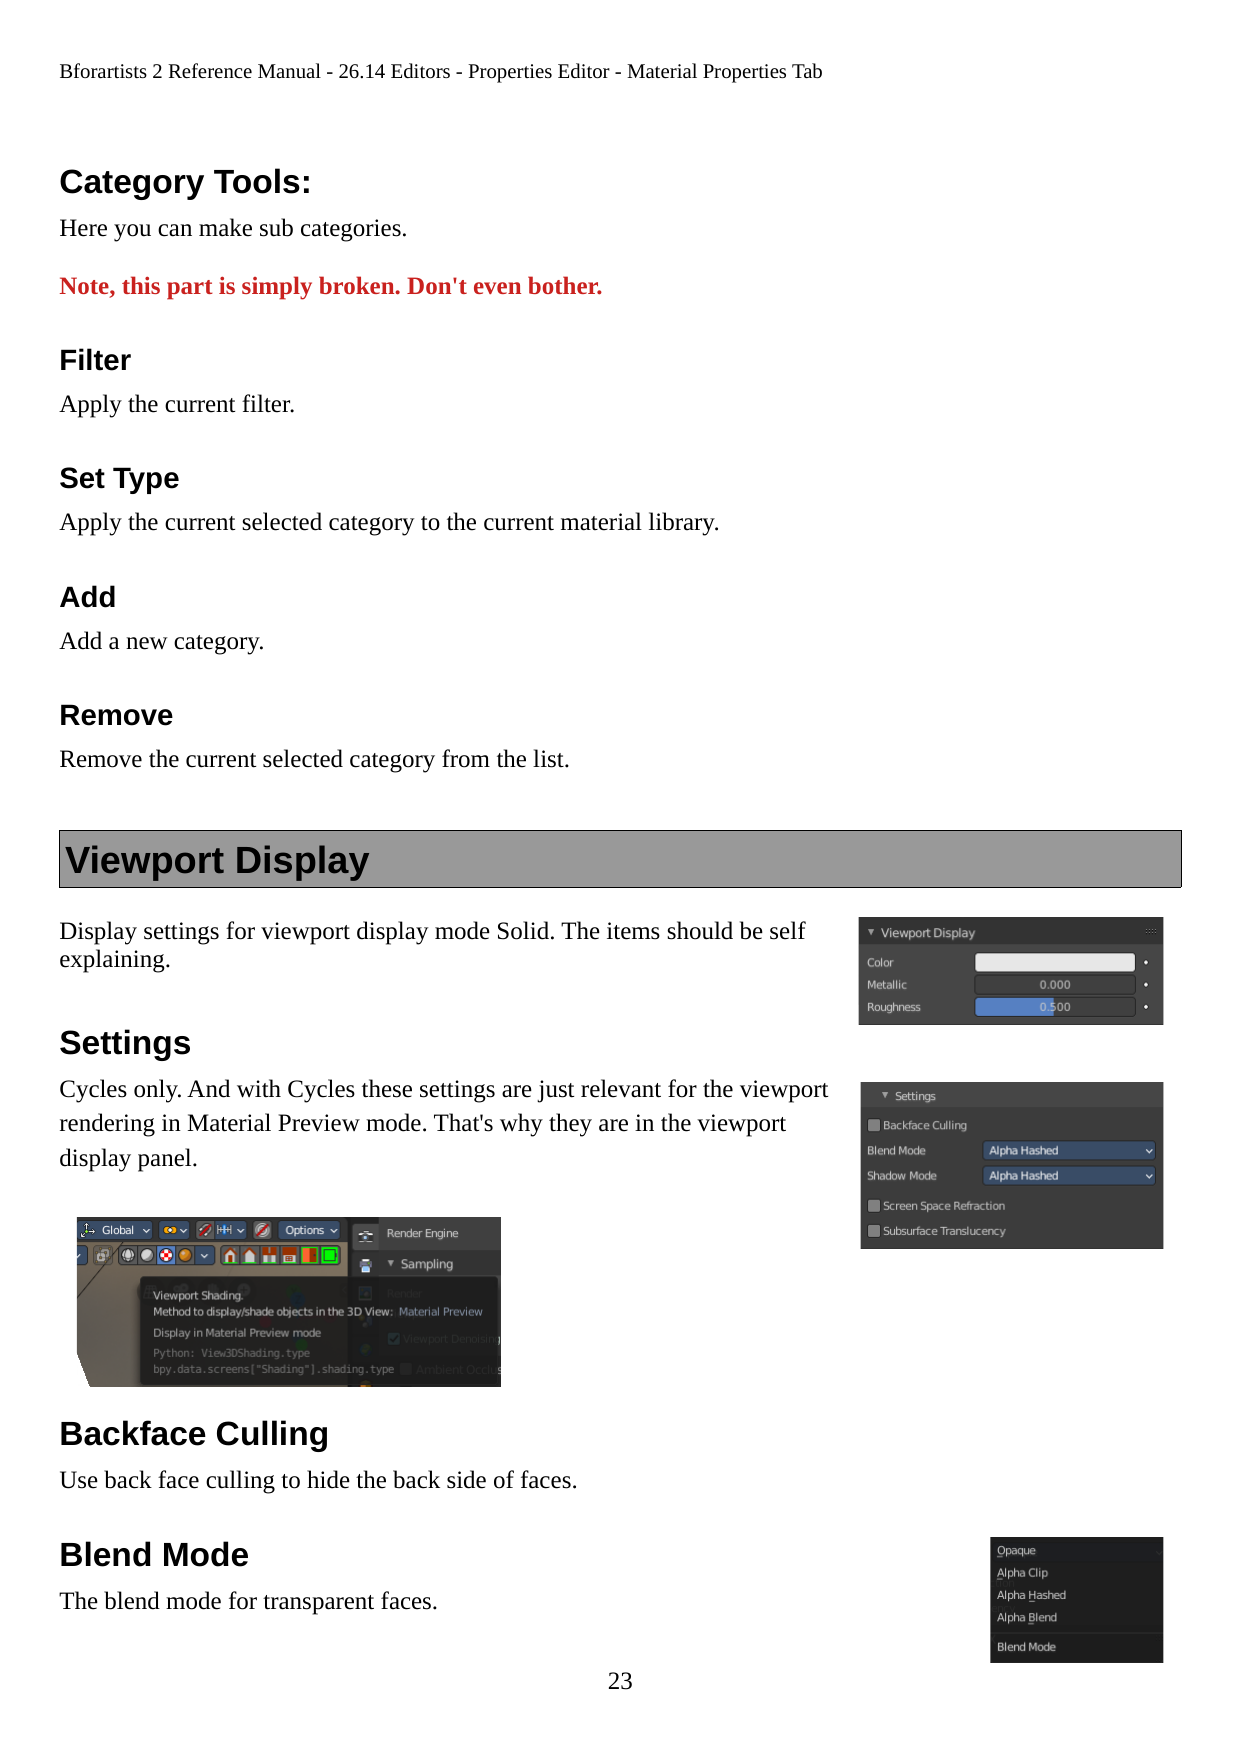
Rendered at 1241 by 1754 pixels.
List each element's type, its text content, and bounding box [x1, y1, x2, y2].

text Remove the current selected category from the list. [59, 744, 1181, 773]
picture [860, 1082, 1164, 1249]
text Add a new category. [59, 626, 1181, 654]
text The blend mode for transparent faces. [59, 1586, 990, 1615]
subtitle Remove [59, 698, 1181, 732]
text Here you can make sub categories. [59, 213, 1181, 242]
subtitle Blend Mode [59, 1535, 1181, 1574]
subtitle Category Tools: [59, 162, 1181, 201]
subtitle Filter [59, 343, 1181, 377]
subtitle Add [59, 579, 1181, 613]
table_header Viewport Display [60, 831, 1181, 887]
picture [76, 1217, 501, 1387]
subtitle Set Type [59, 461, 1181, 495]
text Apply the current selected category to the current material library. [59, 507, 1181, 536]
text Use back face culling to hide the back side of faces. [59, 1465, 1181, 1494]
subtitle Backface Culling [59, 1414, 1181, 1453]
text Apply the current filter. [59, 389, 1181, 418]
picture [858, 917, 1164, 1025]
picture [990, 1537, 1164, 1663]
text Cycles only. And with Cycles these settings are just relevant for the viewport rendering in Material Preview mode. That's why they are in the viewport display panel. [59, 1074, 1181, 1172]
subtitle Settings [59, 1023, 1181, 1061]
text Display settings for viewport display mode Solid. The items should be self explaining. [59, 916, 1181, 973]
text Note, this part is simply broken. Don't even bother. [59, 271, 1181, 299]
